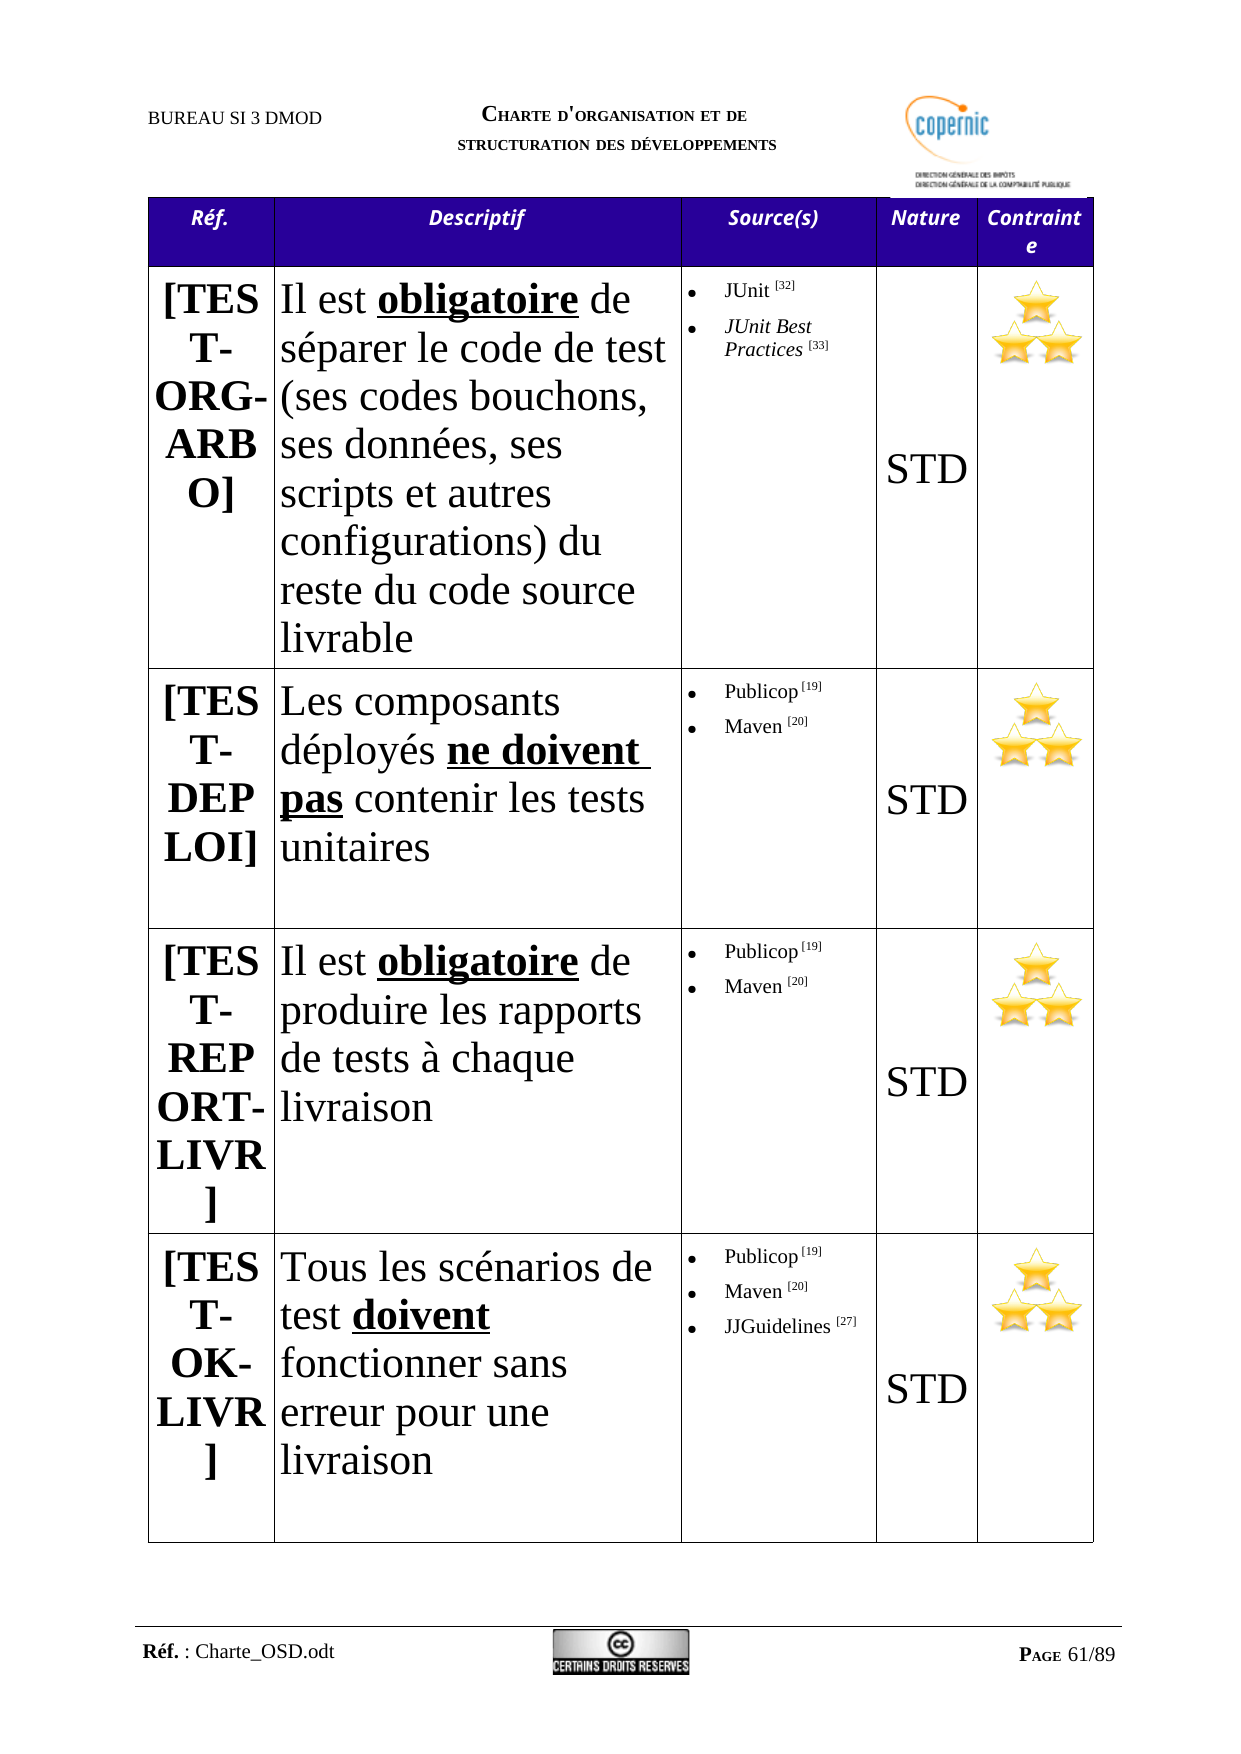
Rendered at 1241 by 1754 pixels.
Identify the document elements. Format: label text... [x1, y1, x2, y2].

table_cell [978, 669, 1093, 928]
table_cell [TEST-REPORT-LIVR] [149, 929, 274, 1233]
picture [989, 939, 1085, 1031]
table_cell [978, 267, 1093, 668]
table_cell STD [877, 669, 977, 928]
table_header Nature [877, 198, 977, 266]
picture [989, 679, 1085, 771]
table_cell [978, 929, 1093, 1233]
table_cell Publicop [19] Maven [20] [682, 669, 876, 928]
table_cell STD [877, 1234, 977, 1542]
table_cell [TEST-ORG-ARBO] [149, 267, 274, 668]
table_header Contrainte [978, 198, 1093, 266]
table_cell JUnit [32] JUnit Best Practices [33] [682, 267, 876, 668]
picture [890, 84, 1087, 198]
table_cell Il est obligatoire de séparer le code de test (ses codes bouchons, ses données, ses scripts et autres configurations) du reste du code source livrable [275, 267, 681, 668]
table_cell STD [877, 267, 977, 668]
table_cell Les composants déployés ne doivent pas contenir les tests unitaires [275, 669, 681, 928]
table_header Source(s) [682, 198, 876, 266]
picture [989, 277, 1085, 368]
table_cell [TEST-DEPLOI] [149, 669, 274, 928]
table_cell STD [877, 929, 977, 1233]
table_cell Tous les scénarios de test doivent fonctionner sans erreur pour une livraison [275, 1234, 681, 1542]
picture [989, 1244, 1085, 1336]
table_cell Il est obligatoire de produire les rapports de tests à chaque livraison [275, 929, 681, 1233]
table_cell Publicop [19] Maven [20] JJGuidelines [27] [682, 1234, 876, 1542]
table_cell [TEST-OK-LIVR] [149, 1234, 274, 1542]
table_cell Publicop [19] Maven [20] [682, 929, 876, 1233]
table_header Descriptif [275, 198, 681, 266]
table_cell [978, 1234, 1093, 1542]
table_header Réf. [149, 198, 274, 266]
picture [552, 1629, 690, 1675]
